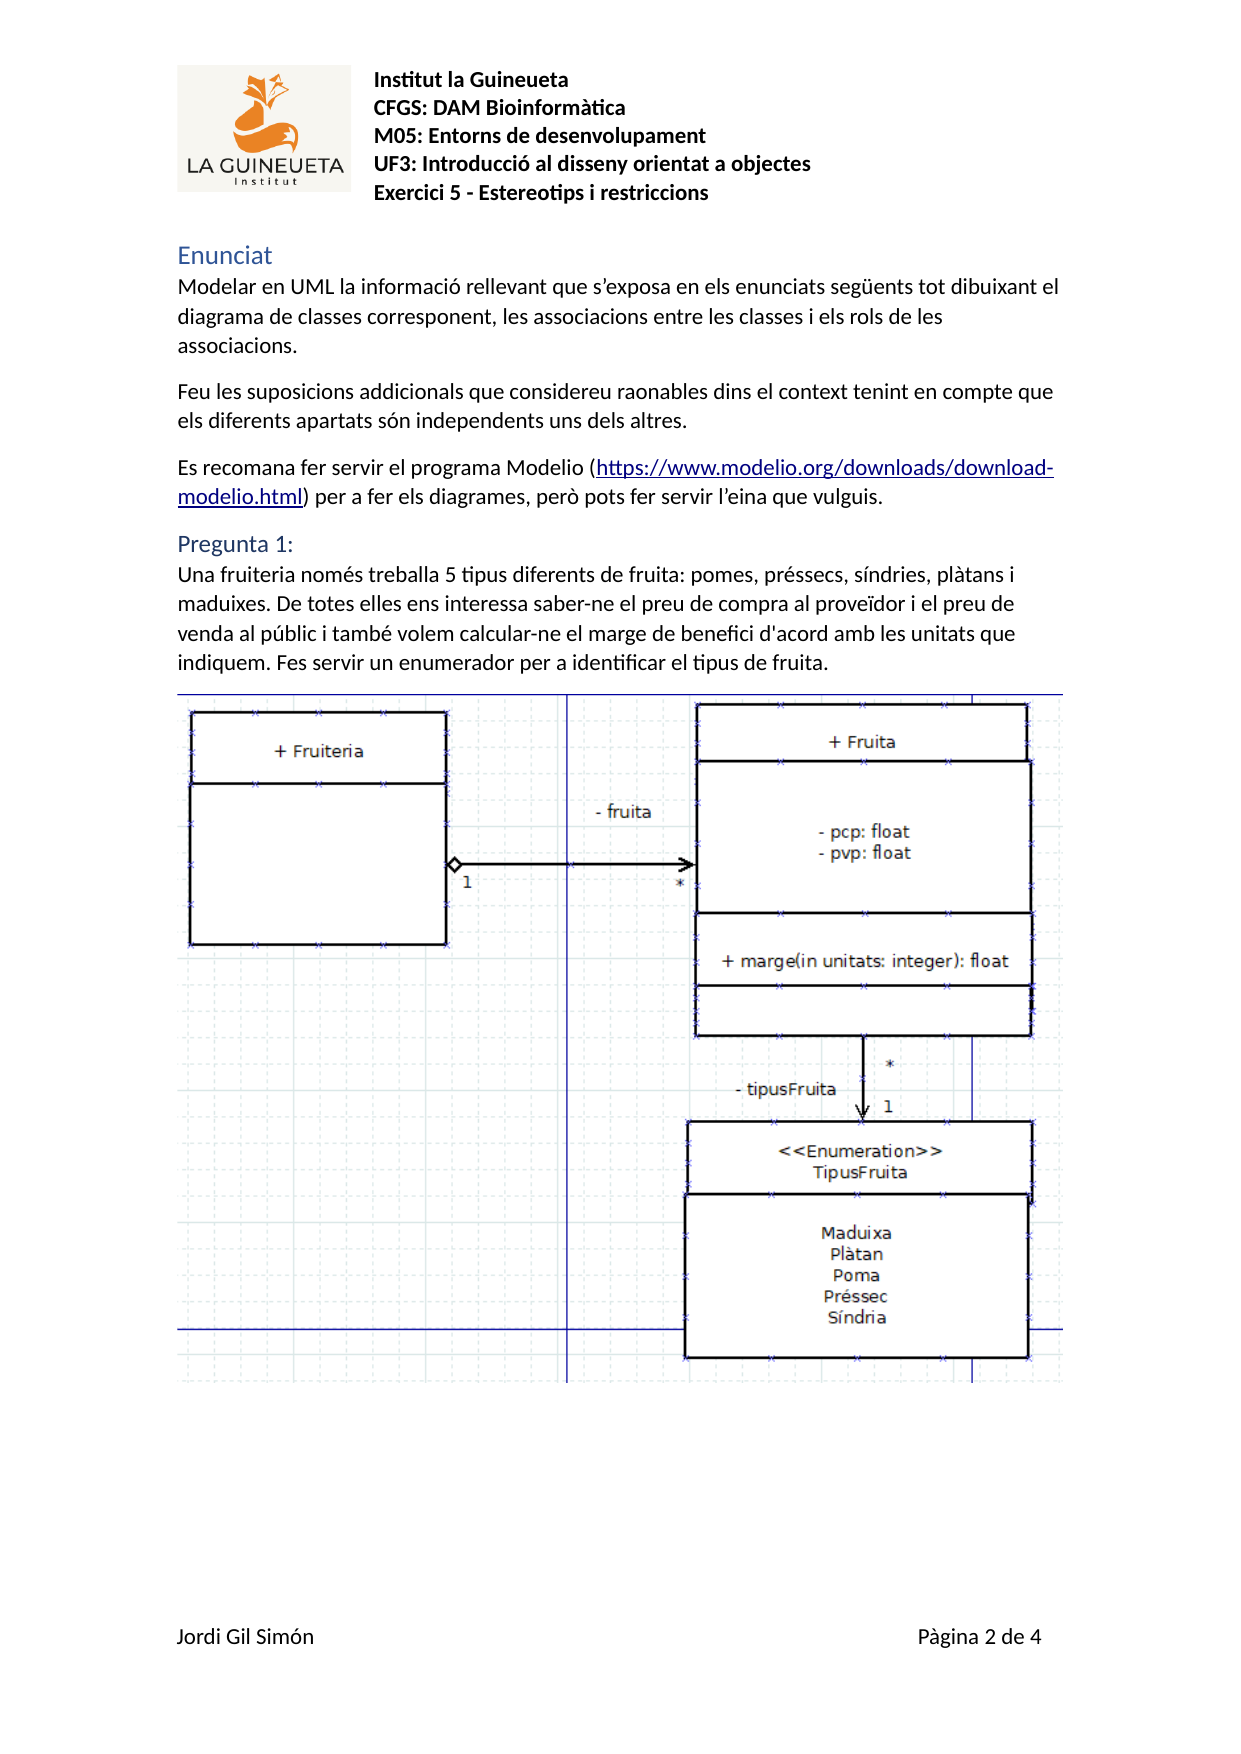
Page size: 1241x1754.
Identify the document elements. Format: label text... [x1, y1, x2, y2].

subtitle Enunciat [177, 238, 1063, 271]
subtitle Pregunta 1: [177, 528, 1063, 558]
text Una fruiteria només treballa 5 tipus diferents de fruita: pomes, préssecs, síndries, plàtans i maduixes. De totes elles ens interessa saber-ne el preu de compra al proveïdor i el preu de venda al públic i també volem calcular-ne el marge de benefici d'acord amb les unitats que indiquem. Fes servir un enumerador per a identificar el tipus de fruita. [177, 560, 1063, 676]
text Es recomana fer servir el programa Modelio (https://www.modelio.org/downloads/download-modelio.html) per a fer els diagrames, però pots fer servir l’eina que vulguis. [177, 453, 1063, 510]
picture [177, 65, 352, 192]
text Modelar en UML la informació rellevant que s’exposa en els enunciats següents tot dibuixant el diagrama de classes corresponent, les associacions entre les classes i els rols de les associacions. [177, 272, 1063, 359]
text Feu les suposicions addicionals que considereu raonables dins el context tenint en compte que els diferents apartats són independents uns dels altres. [177, 377, 1063, 434]
picture [177, 694, 1063, 1383]
